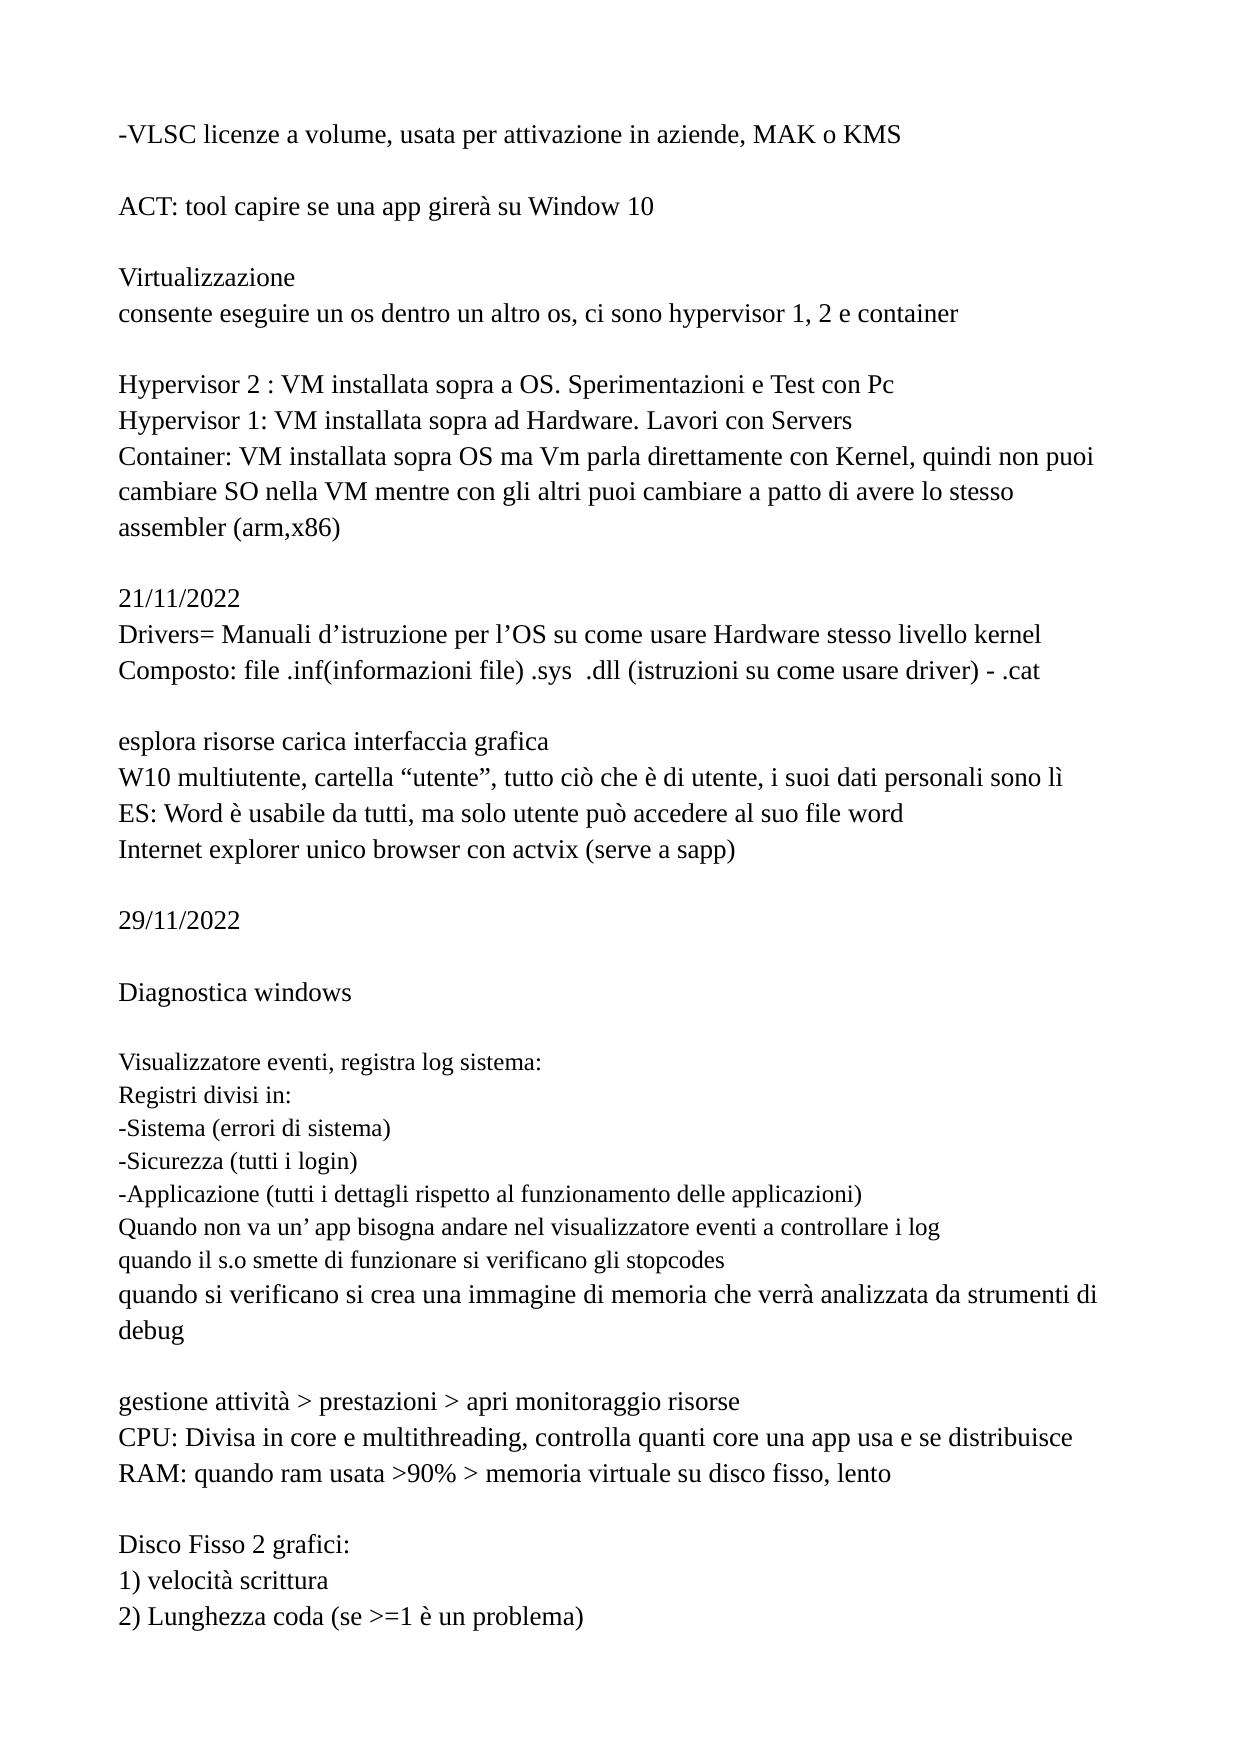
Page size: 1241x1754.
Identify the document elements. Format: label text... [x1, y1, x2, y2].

text esplora risorse carica interfaccia grafica [118, 726, 1122, 757]
text Hypervisor 1: VM installata sopra ad Hardware. Lavori con Servers [118, 404, 1122, 435]
list -Applicazione (tutti i dettagli rispetto al funzionamento delle applicazioni) [118, 1179, 1122, 1208]
text Diagnostica windows [118, 976, 1122, 1007]
text RAM: quando ram usata >90% > memoria virtuale su disco fisso, lento [118, 1457, 1122, 1488]
text 1) velocità scrittura [118, 1564, 1122, 1595]
text 2) Lunghezza coda (se >=1 è un problema) [118, 1600, 1122, 1631]
text quando il s.o smette di funzionare si verificano gli stopcodes [118, 1245, 1122, 1274]
text CPU: Divisa in core e multithreading, controlla quanti core una app usa e se distribuisce [118, 1421, 1122, 1452]
text Visualizzatore eventi, registra log sistema: [118, 1047, 1122, 1076]
text gestione attività > prestazioni > apri monitoraggio risorse [118, 1385, 1122, 1417]
text -VLSC licenze a volume, usata per attivazione in aziende, MAK o KMS [118, 118, 1122, 149]
text Hypervisor 2 : VM installata sopra a OS. Sperimentazioni e Test con Pc [118, 368, 1122, 399]
text ES: Word è usabile da tutti, ma solo utente può accedere al suo file word [118, 797, 1122, 828]
text Virtualizzazione [118, 261, 1122, 292]
text Disco Fisso 2 grafici: [118, 1528, 1122, 1559]
text Registri divisi in: [118, 1080, 1122, 1109]
text W10 multiutente, cartella “utente”, tutto ciò che è di utente, i suoi dati personali sono lì [118, 761, 1122, 792]
list -Sistema (errori di sistema) [118, 1113, 1122, 1142]
text Composto: file .inf(informazioni file) .sys .dll (istruzioni su come usare driver) - .cat [118, 654, 1122, 685]
text quando si verificano si crea una immagine di memoria che verrà analizzata da strumenti di debug [118, 1278, 1122, 1345]
text Container: VM installata sopra OS ma Vm parla direttamente con Kernel, quindi non puoi cambiare SO nella VM mentre con gli altri puoi cambiare a patto di avere lo stesso assembler (arm,x86) [118, 440, 1122, 542]
text 21/11/2022 [118, 583, 1122, 614]
text 29/11/2022 [118, 904, 1122, 935]
text Internet explorer unico browser con actvix (serve a sapp) [118, 833, 1122, 864]
text Quando non va un’ app bisogna andare nel visualizzatore eventi a controllare i log [118, 1212, 1122, 1241]
list -Sicurezza (tutti i login) [118, 1146, 1122, 1175]
text Drivers= Manuali d’istruzione per l’OS su come usare Hardware stesso livello kernel [118, 618, 1122, 649]
text consente eseguire un os dentro un altro os, ci sono hypervisor 1, 2 e container [118, 297, 1122, 328]
text ACT: tool capire se una app girerà su Window 10 [118, 189, 1122, 221]
